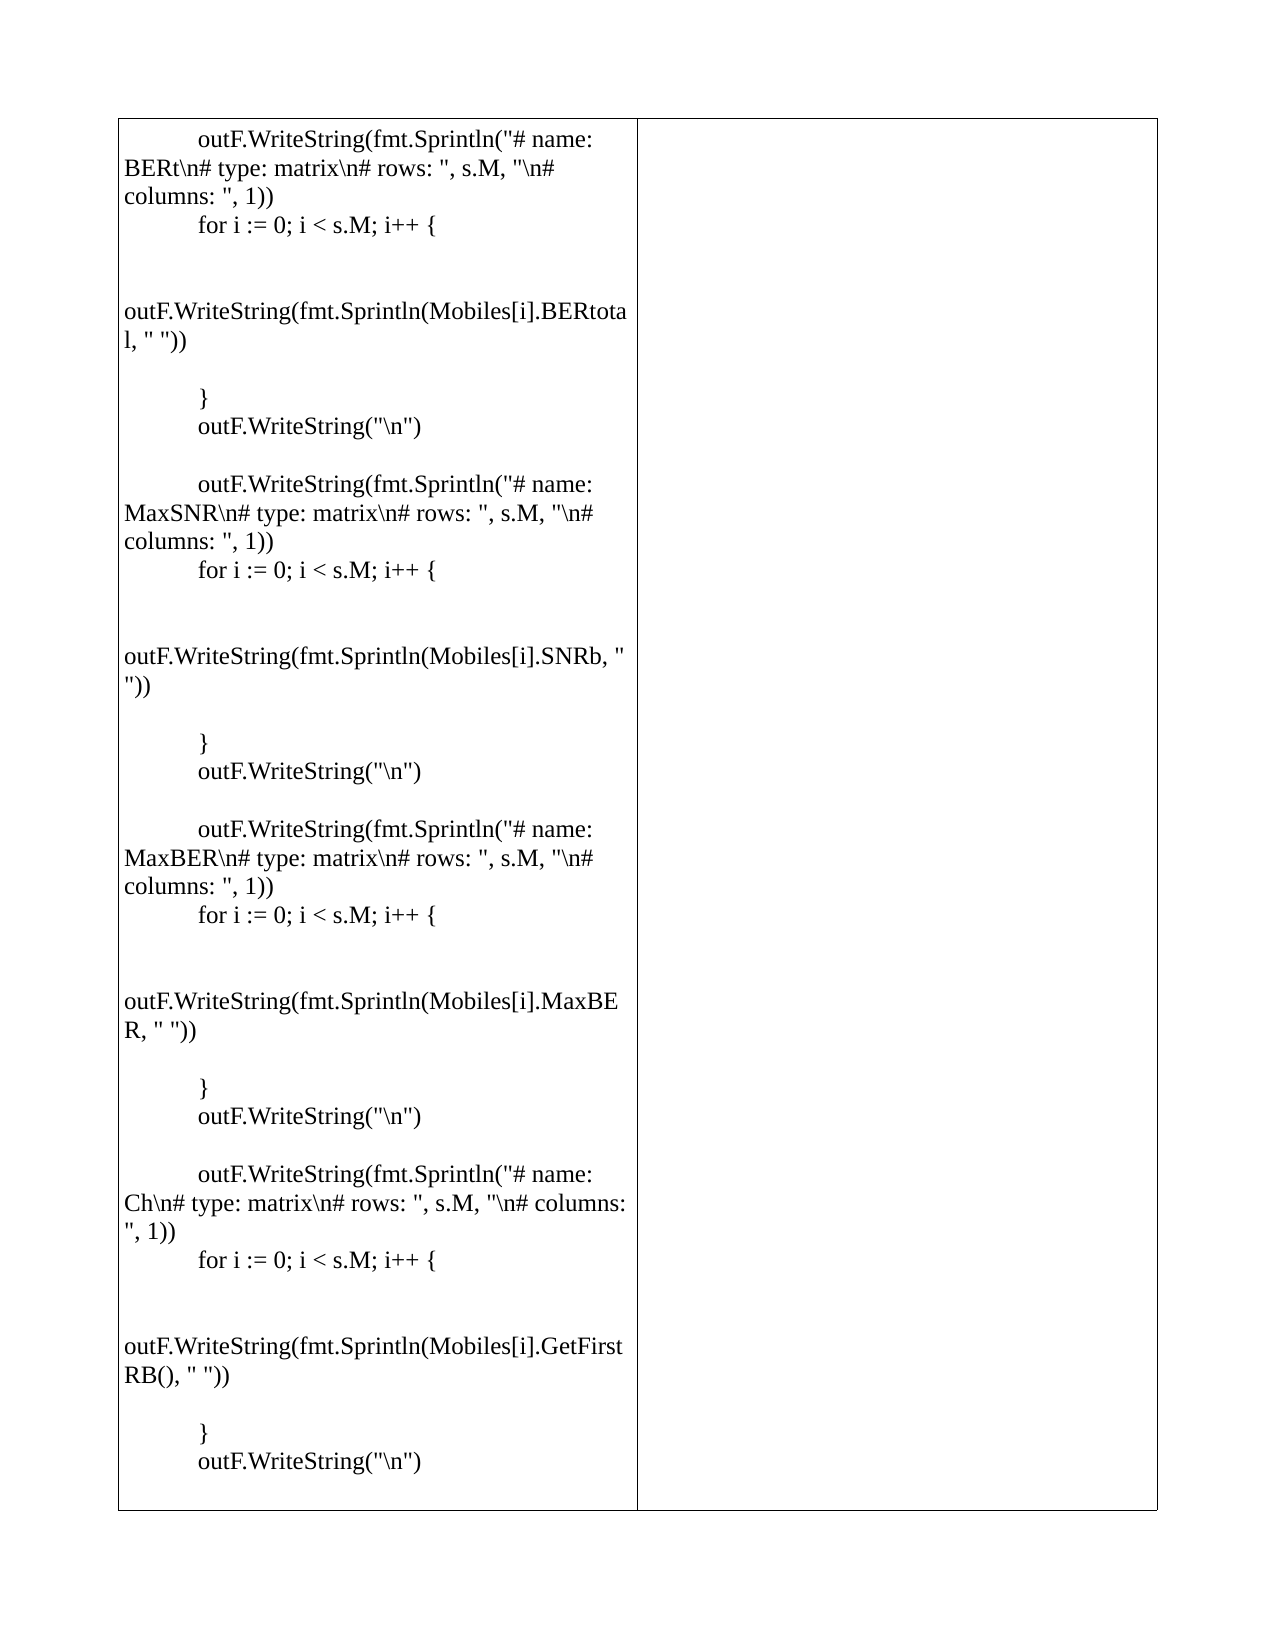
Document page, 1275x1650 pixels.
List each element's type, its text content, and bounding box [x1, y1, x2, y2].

table_cell [638, 119, 1157, 1510]
table_cell outF.WriteString(fmt.Sprintln("# name: BERt\n# type: matrix\n# rows: ", s.M, "\n# columns: ", 1)) for i := 0; i < s.M; i++ { outF.WriteString(fmt.Sprintln(Mobiles[i].BERtotal, " ")) } outF.WriteString("\n") outF.WriteString(fmt.Sprintln("# name: MaxSNR\n# type: matrix\n# rows: ", s.M, "\n# columns: ", 1)) for i := 0; i < s.M; i++ { outF.WriteString(fmt.Sprintln(Mobiles[i].SNRb, " ")) } outF.WriteString("\n") outF.WriteString(fmt.Sprintln("# name: MaxBER\n# type: matrix\n# rows: ", s.M, "\n# columns: ", 1)) for i := 0; i < s.M; i++ { outF.WriteString(fmt.Sprintln(Mobiles[i].MaxBER, " ")) } outF.WriteString("\n") outF.WriteString(fmt.Sprintln("# name: Ch\n# type: matrix\n# rows: ", s.M, "\n# columns: ", 1)) for i := 0; i < s.M; i++ { outF.WriteString(fmt.Sprintln(Mobiles[i].GetFirstRB(), " ")) } outF.WriteString("\n") [119, 119, 637, 1510]
